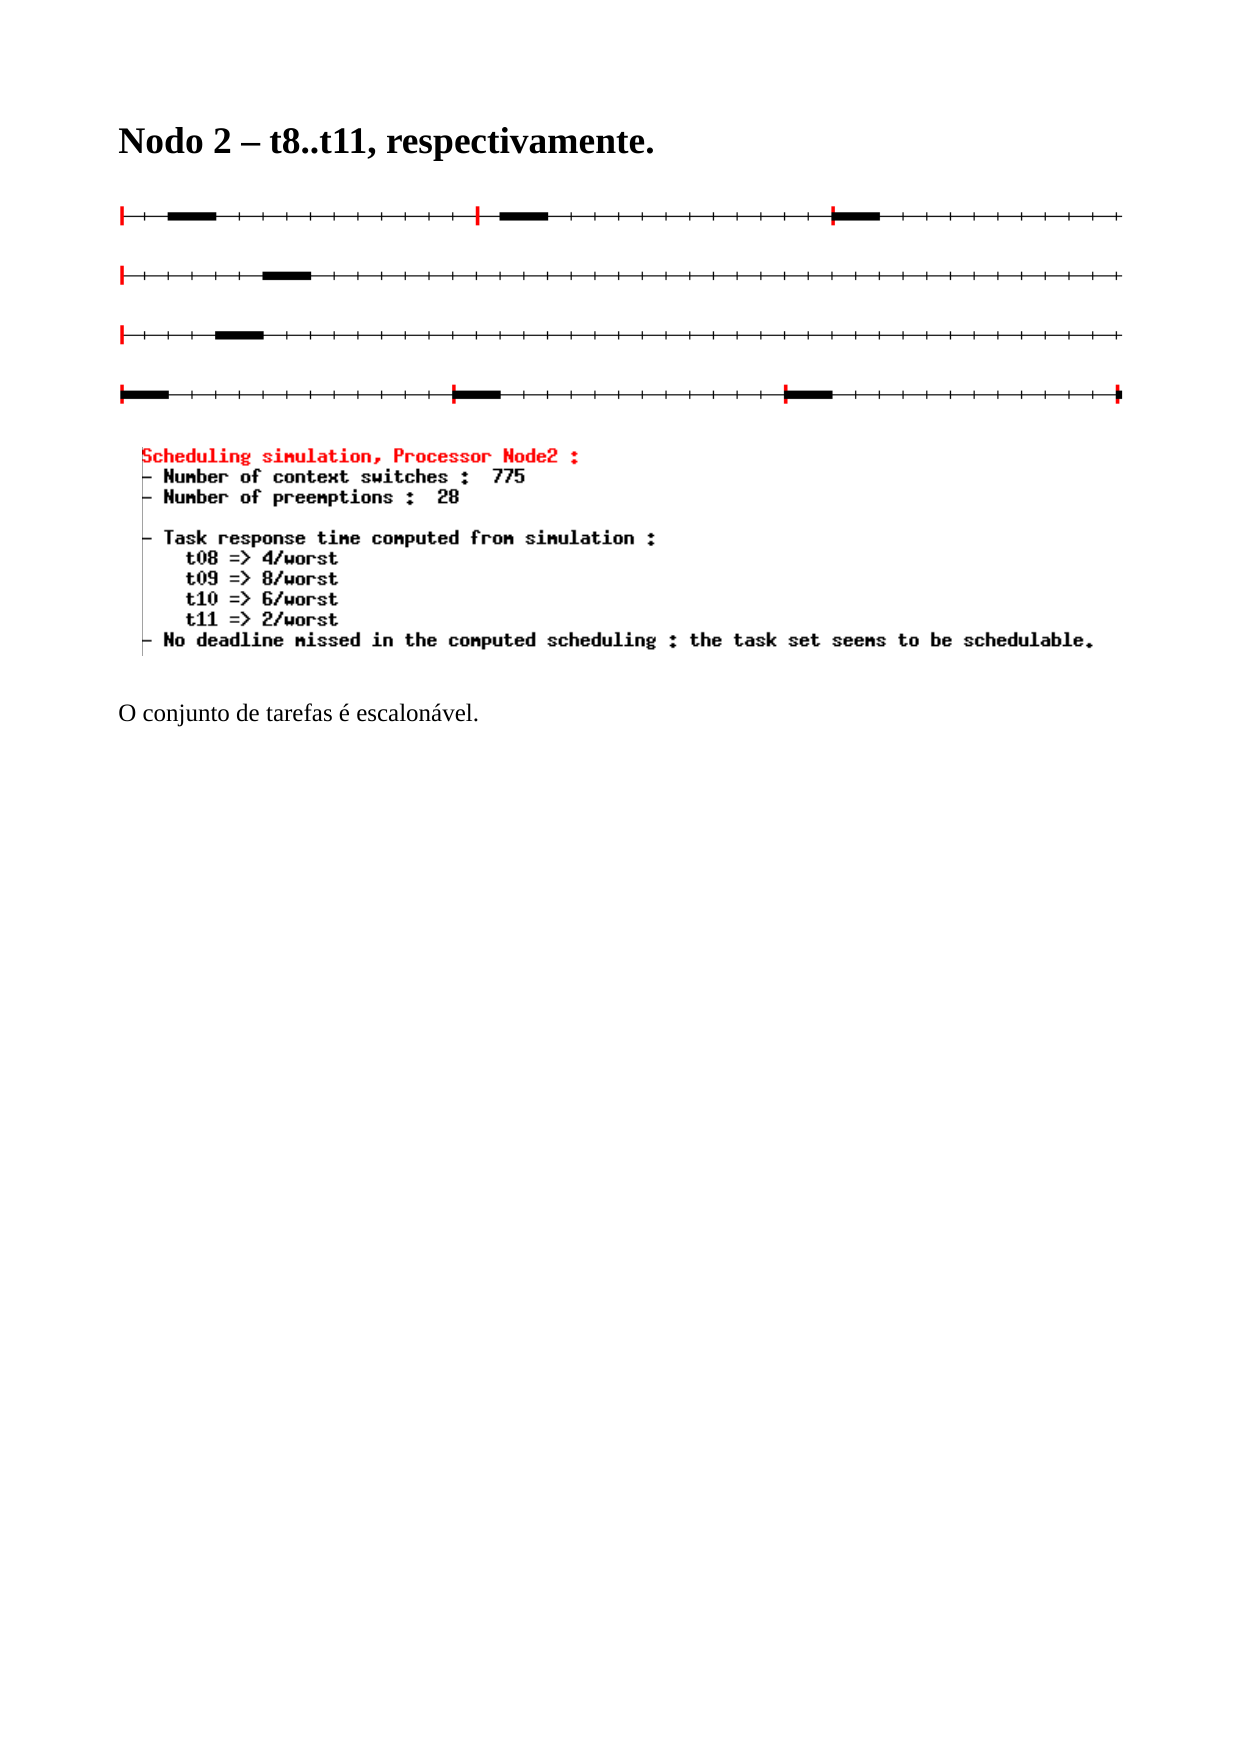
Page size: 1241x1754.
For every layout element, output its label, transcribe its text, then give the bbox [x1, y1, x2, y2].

picture [118, 204, 1123, 405]
picture [142, 447, 1099, 656]
text O conjunto de tarefas é escalonável. [118, 698, 1122, 727]
text Nodo 2 – t8..t11, respectivamente. [118, 118, 1122, 161]
